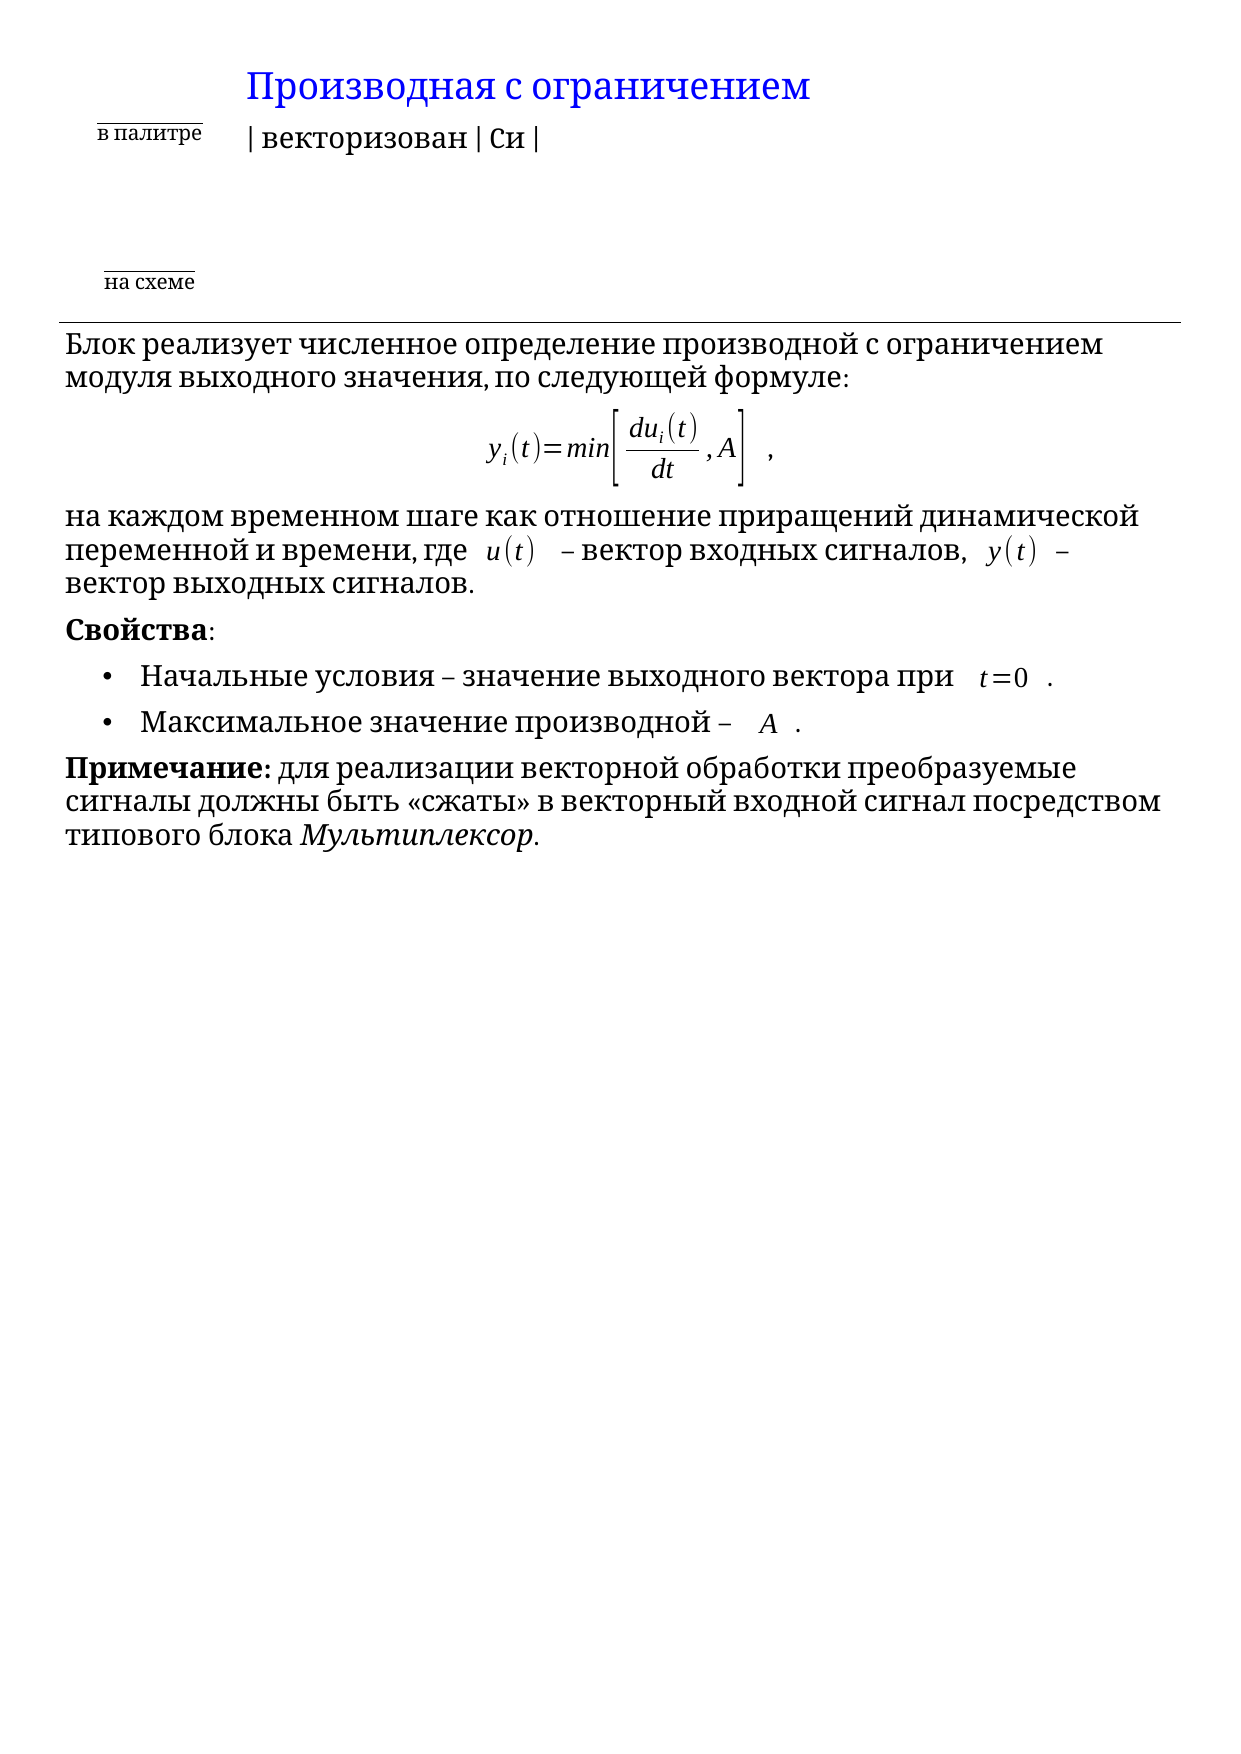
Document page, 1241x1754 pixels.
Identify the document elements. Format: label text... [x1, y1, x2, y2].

table_cell | векторизован | Cи | [240, 116, 1181, 173]
table_cell на схеме [59, 265, 240, 322]
table_cell [240, 265, 1181, 322]
table_cell в палитре [59, 116, 240, 173]
table_cell Блок реализует численное определение производной с ограничением модуля выходного значения, по следующей формуле: , на каждом временном шаге как отношение приращений динамической переменной и времени, где – вектор входных сигналов,– вектор выходных сигналов. Свойства: Начальные условия – значение выходного вектора при . Максимальное значение производной – . Примечание: для реализации векторной обработки преобразуемые сигналы должны быть «сжаты» в векторный входной сигнал посредством типового блока Мультиплексор. [59, 323, 1181, 871]
table_header [59, 59, 240, 116]
table_cell [240, 174, 1181, 265]
table_cell [59, 174, 240, 265]
table_header Производная с ограничением [240, 59, 1181, 116]
